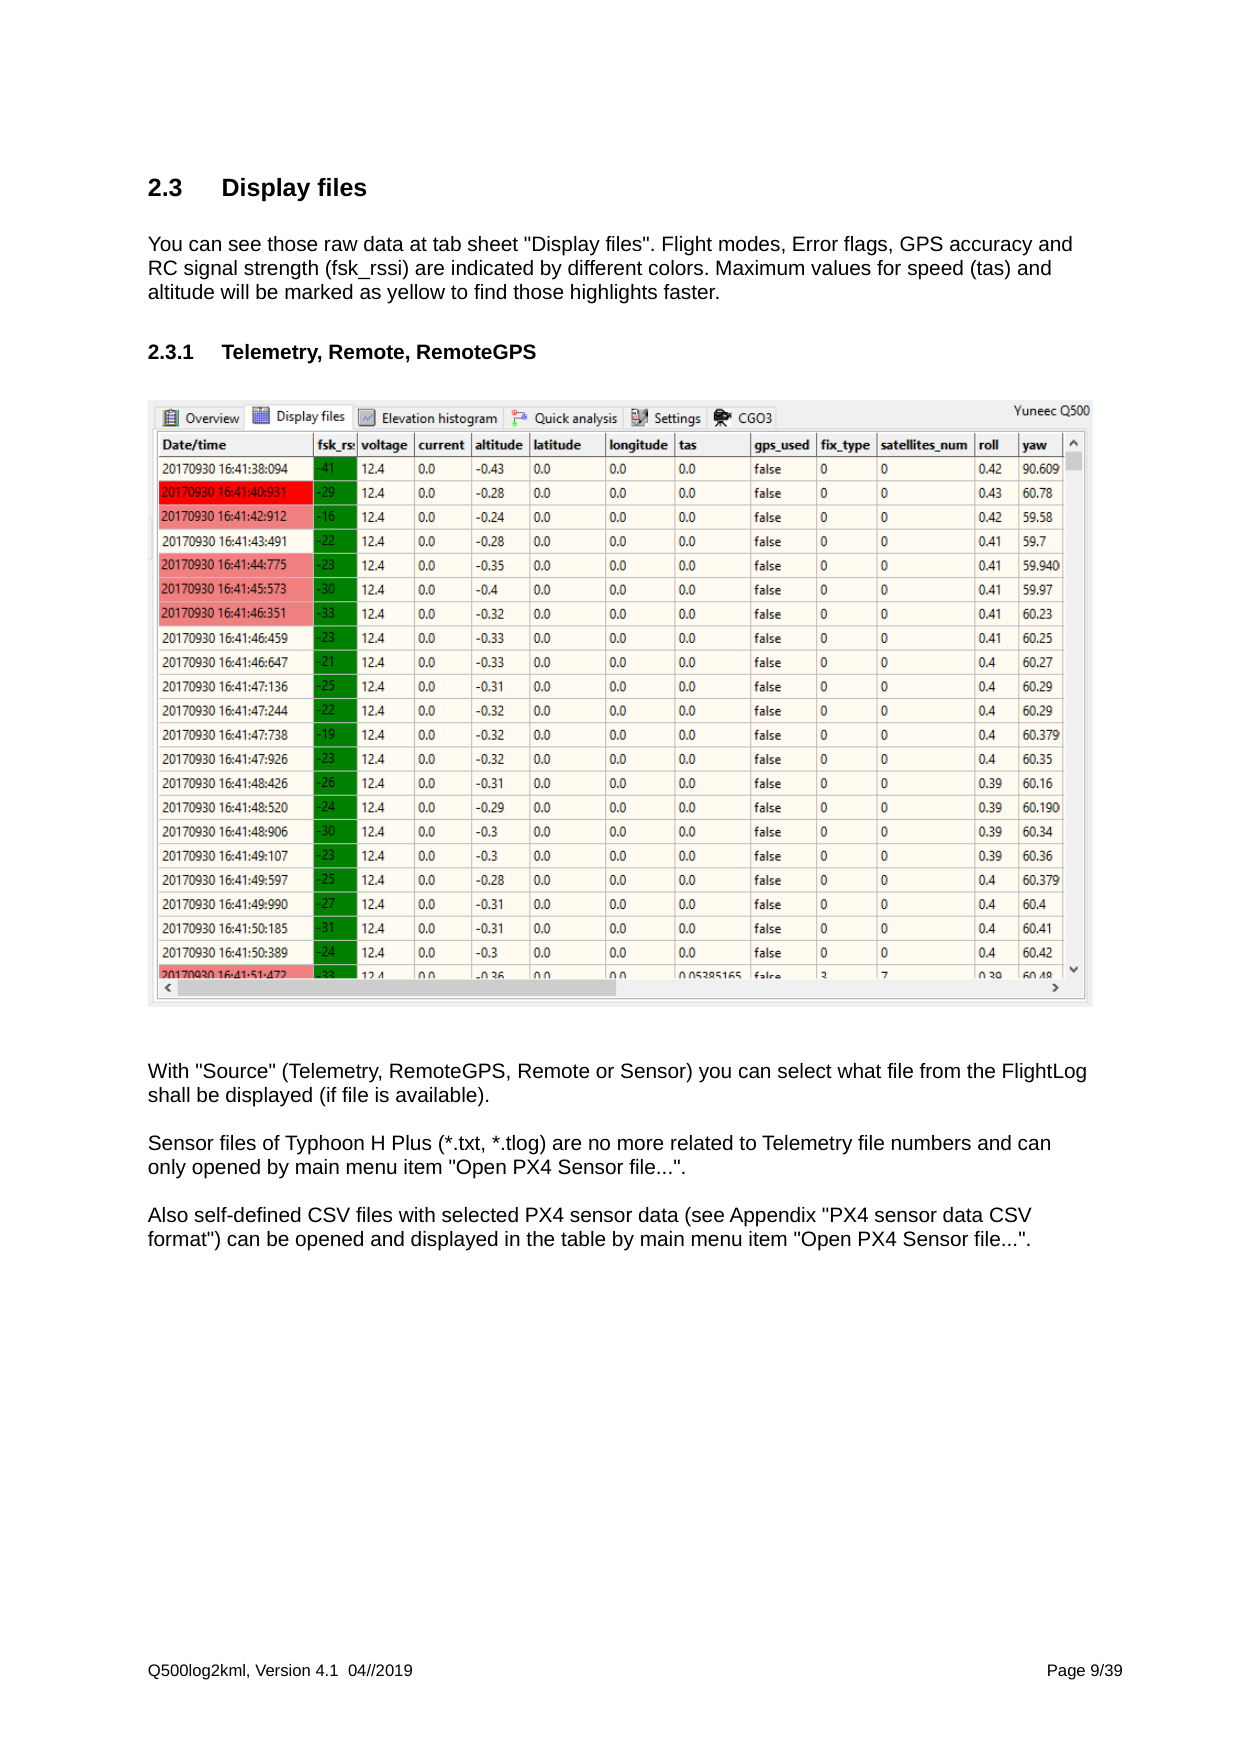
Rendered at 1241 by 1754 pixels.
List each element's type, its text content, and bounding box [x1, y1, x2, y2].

subtitle Telemetry, Remote, RemoteGPS [148, 340, 1093, 364]
text With "Source" (Telemetry, RemoteGPS, Remote or Sensor) you can select what file from the FlightLog shall be displayed (if file is available). [148, 1059, 1093, 1107]
text You can see those raw data at tab sheet "Display files". Flight modes, Error flags, GPS accuracy and RC signal strength (fsk_rssi) are indicated by different colors. Maximum values for speed (tas) and altitude will be marked as yellow to find those highlights faster. [148, 232, 1093, 303]
picture [147, 400, 1093, 1007]
text Also self-defined CSV files with selected PX4 sensor data (see Appendix "PX4 sensor data CSV format") can be opened and displayed in the table by main menu item "Open PX4 Sensor file...". [148, 1203, 1093, 1251]
subtitle Display files [148, 173, 1093, 201]
text Sensor files of Typhoon H Plus (*.txt, *.tlog) are no more related to Telemetry file numbers and can only opened by main menu item "Open PX4 Sensor file...". [148, 1131, 1093, 1179]
